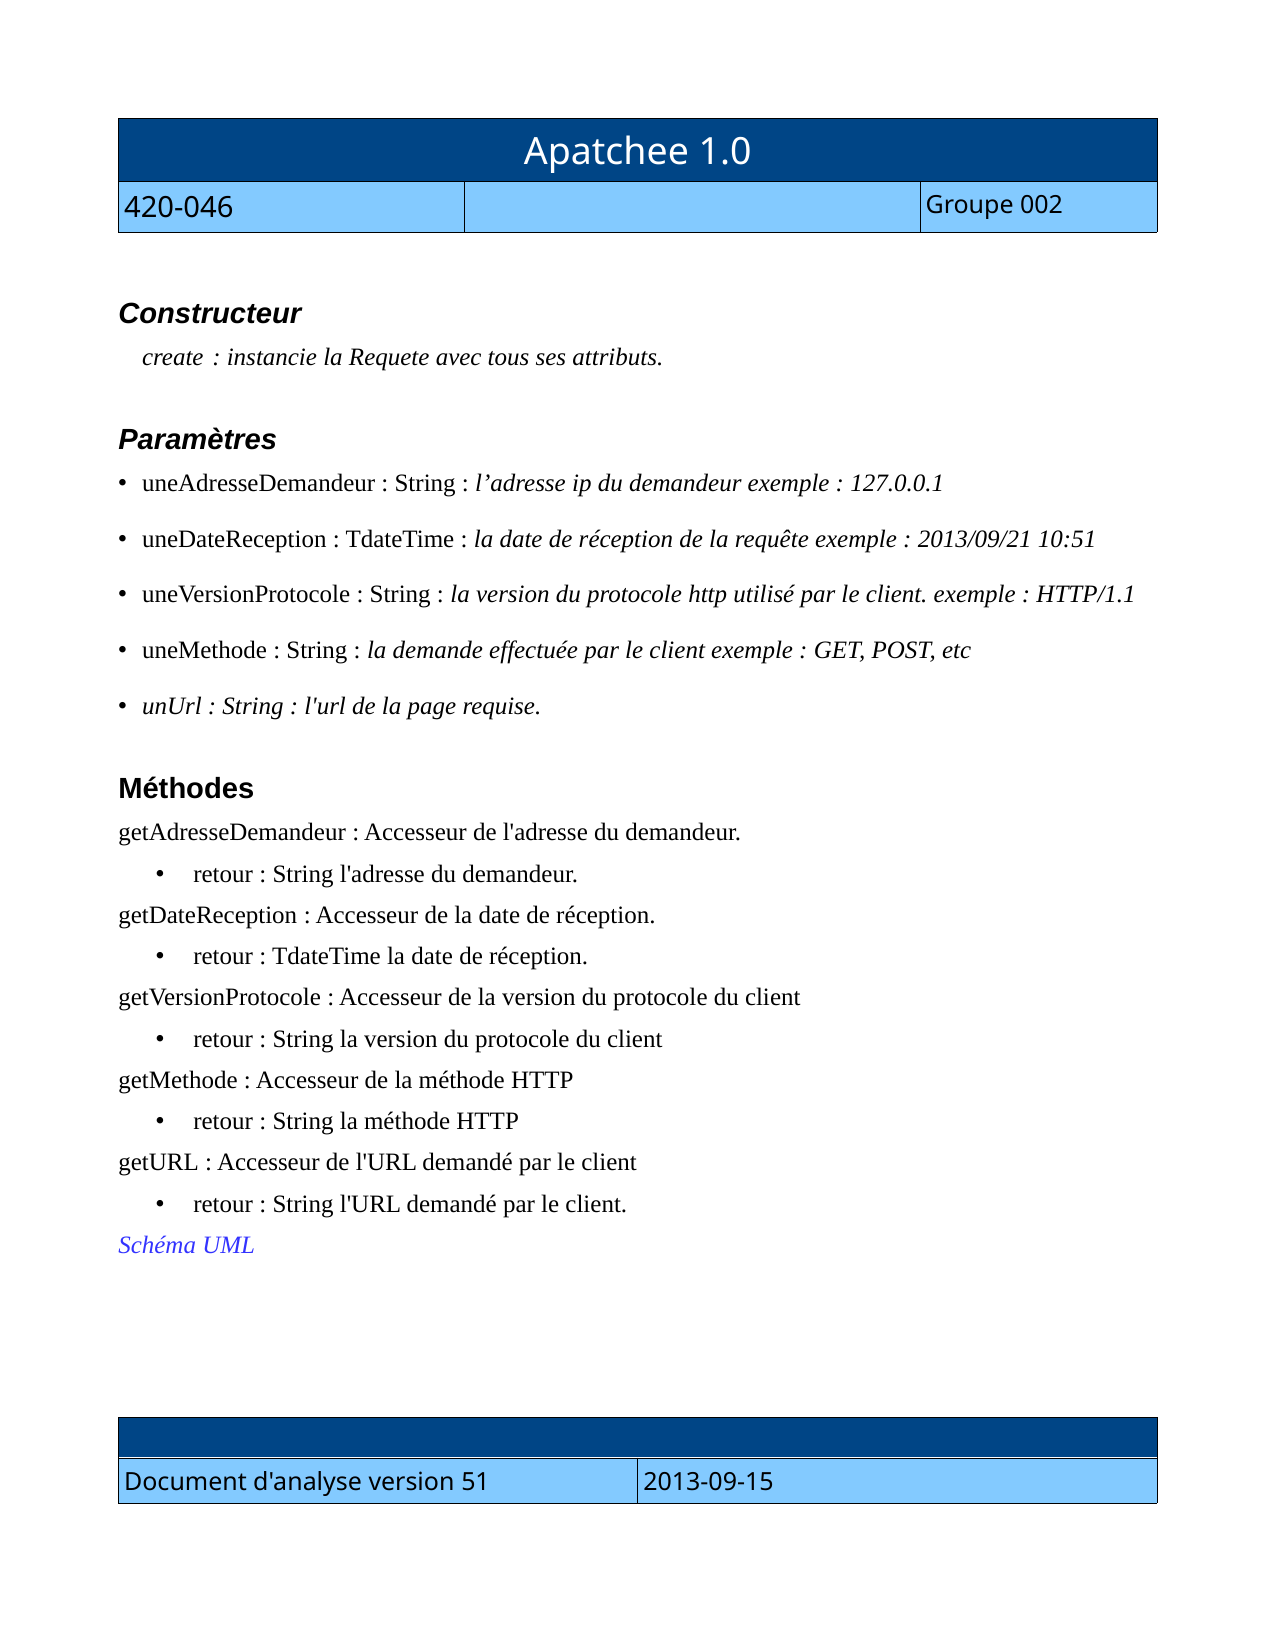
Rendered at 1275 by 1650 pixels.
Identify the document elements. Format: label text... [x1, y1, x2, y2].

subtitle Constructeur [118, 296, 1157, 329]
text getVersionProtocole : Accesseur de la version du protocole du client [118, 982, 1157, 1011]
list retour : String la version du protocole du client [156, 1024, 1157, 1052]
subtitle Paramètres [118, 422, 1157, 456]
subtitle Méthodes [118, 771, 1157, 805]
list uneVersionProtocole : String : la version du protocole http utilisé par le client. exemple : HTTP/1.1 [118, 579, 1157, 608]
text getDateReception : Accesseur de la date de réception. [118, 900, 1157, 929]
list retour : String la méthode HTTP [156, 1106, 1157, 1135]
list create : instancie la Requete avec tous ses attributs. [118, 342, 1157, 370]
text getAdresseDemandeur : Accesseur de l'adresse du demandeur. [118, 817, 1157, 846]
list uneAdresseDemandeur : String : l’adresse ip du demandeur exemple : 127.0.0.1 [118, 468, 1157, 497]
list retour : String l'URL demandé par le client. [156, 1189, 1157, 1217]
text getMethode : Accesseur de la méthode HTTP [118, 1065, 1157, 1094]
list unUrl : String : l'url de la page requise. [118, 691, 1157, 719]
list retour : String l'adresse du demandeur. [156, 859, 1157, 887]
list uneMethode : String : la demande effectuée par le client exemple : GET, POST, etc [118, 635, 1157, 664]
text getURL : Accesseur de l'URL demandé par le client [118, 1147, 1157, 1176]
list retour : TdateTime la date de réception. [156, 941, 1157, 970]
list uneDateReception : TdateTime : la date de réception de la requête exemple : 2013/09/21 10:51 [118, 524, 1157, 553]
